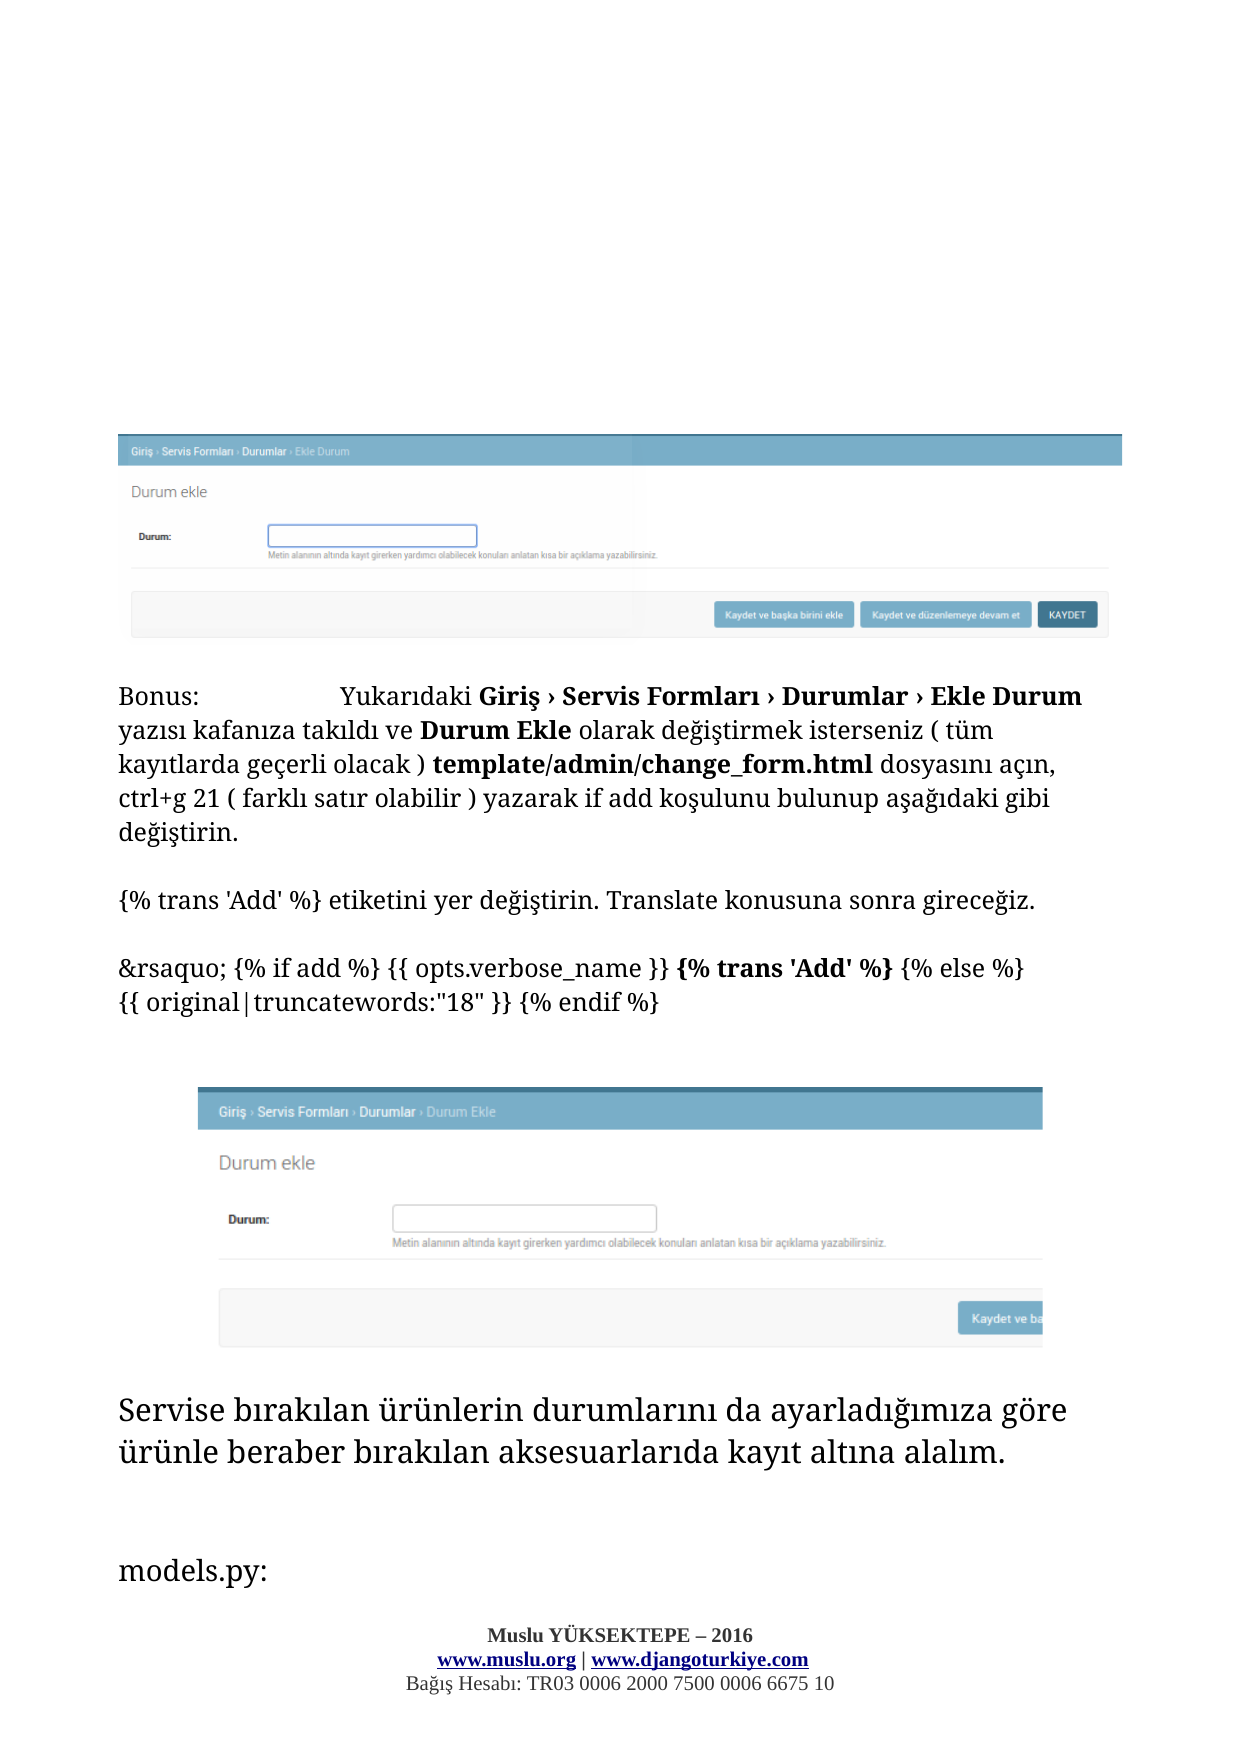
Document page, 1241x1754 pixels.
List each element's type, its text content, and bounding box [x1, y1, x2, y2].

picture [197, 1087, 1043, 1354]
text models.py: [118, 1550, 1122, 1589]
text {% trans 'Add' %} etiketini yer değiştirin. Translate konusuna sonra gireceğiz. [118, 883, 1122, 917]
text Servise bırakılan ürünlerin durumlarını da ayarladığımıza göre ürünle beraber bırakılan aksesuarlarıda kayıt altına alalım. [118, 1388, 1122, 1473]
text &rsaquo; {% if add %} {{ opts.verbose_name }} {% trans 'Add' %} {% else %}{{ original|truncatewords:"18" }} {% endif %} [118, 951, 1122, 1019]
text Bonus: Yukarıdaki Giriş › Servis Formları › Durumlar › Ekle Durum yazısı kafanıza takıldı ve Durum Ekle olarak değiştirmek isterseniz ( tüm kayıtlarda geçerli olacak ) template/admin/change_form.html dosyasını açın, ctrl+g 21 ( farklı satır olabilir ) yazarak if add koşulunu bulunup aşağıdaki gibi değiştirin. [118, 678, 1122, 848]
picture [118, 434, 1123, 645]
